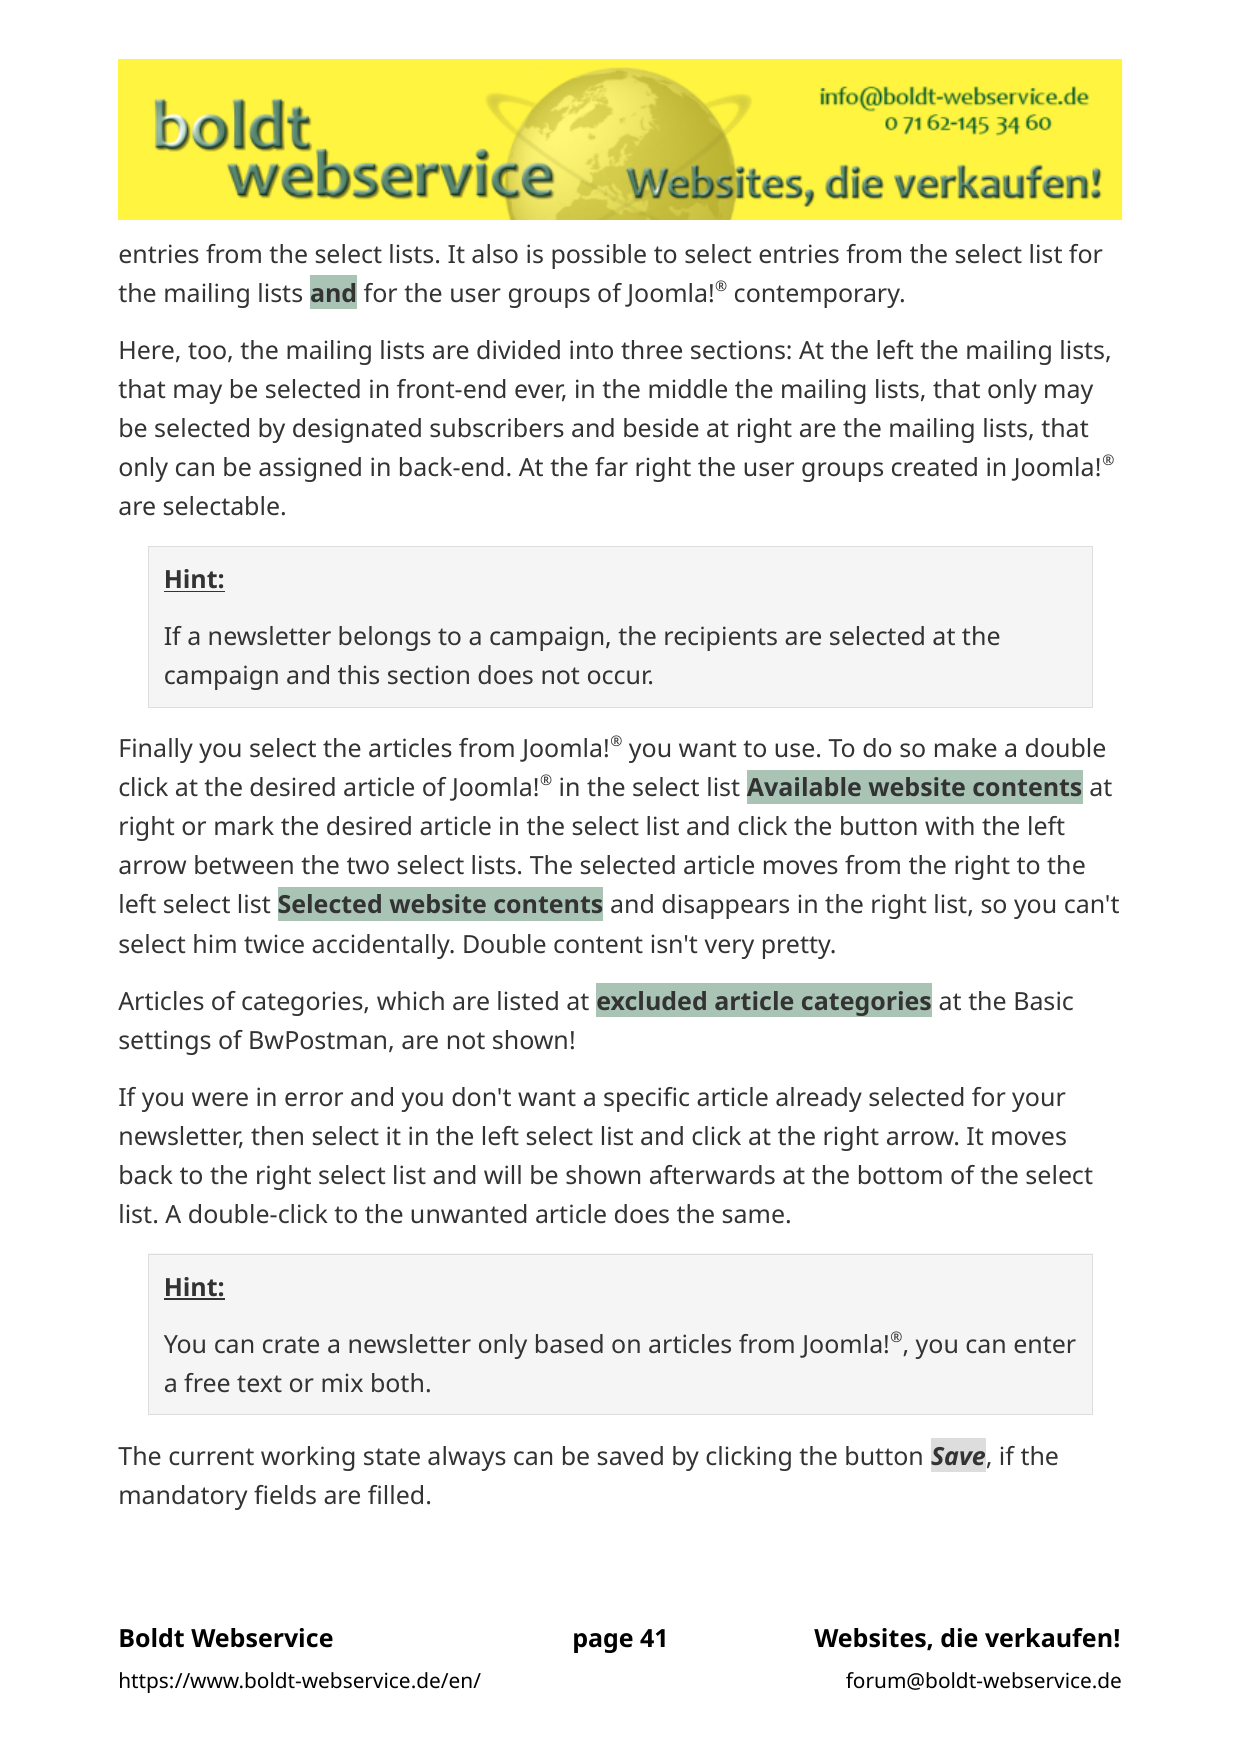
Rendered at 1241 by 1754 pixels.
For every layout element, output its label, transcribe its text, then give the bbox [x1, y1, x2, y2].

text If you were in error and you don't want a specific article already selected for your newsletter, then select it in the left select list and click at the right arrow. It moves back to the right select list and will be shown afterwards at the bottom of the select list. A double-click to the unwanted article does the same. [118, 1079, 1122, 1231]
picture [118, 59, 1123, 220]
text Articles of categories, which are listed at excluded article categories at the Basic settings of BwPostman, are not shown! [118, 983, 1122, 1056]
text The current working state always can be saved by clicking the button Save, if the mandatory fields are filled. [118, 1438, 1122, 1511]
text entries from the select lists. It also is possible to select entries from the select list for the mailing lists and for the user groups of Joomla!® contemporary. [118, 236, 1122, 309]
text You can crate a newsletter only based on articles from Joomla!®, you can enter a free text or mix both. [149, 1310, 1092, 1414]
text Here, too, the mailing lists are divided into three sections: At the left the mailing lists, that may be selected in front-end ever, in the middle the mailing lists, that only may be selected by designated subscribers and beside at right are the mailing lists, that only can be assigned in back-end. At the far right the user groups created in Joomla!® are selectable. [118, 332, 1122, 523]
text Hint: [149, 1255, 1092, 1303]
text Finally you select the articles from Joomla!® you want to use. To do so make a double click at the desired article of Joomla!® in the select list Available website contents at right or mark the desired article in the select list and click the button with the left arrow between the two select lists. The selected article moves from the right to the left select list Selected website contents and disappears in the right list, so you can't select him twice accidentally. Double content isn't very pretty. [118, 730, 1122, 960]
text Hint: [149, 547, 1092, 596]
text If a newsletter belongs to a campaign, the recipients are selected at the campaign and this section does not occur. [149, 603, 1092, 707]
